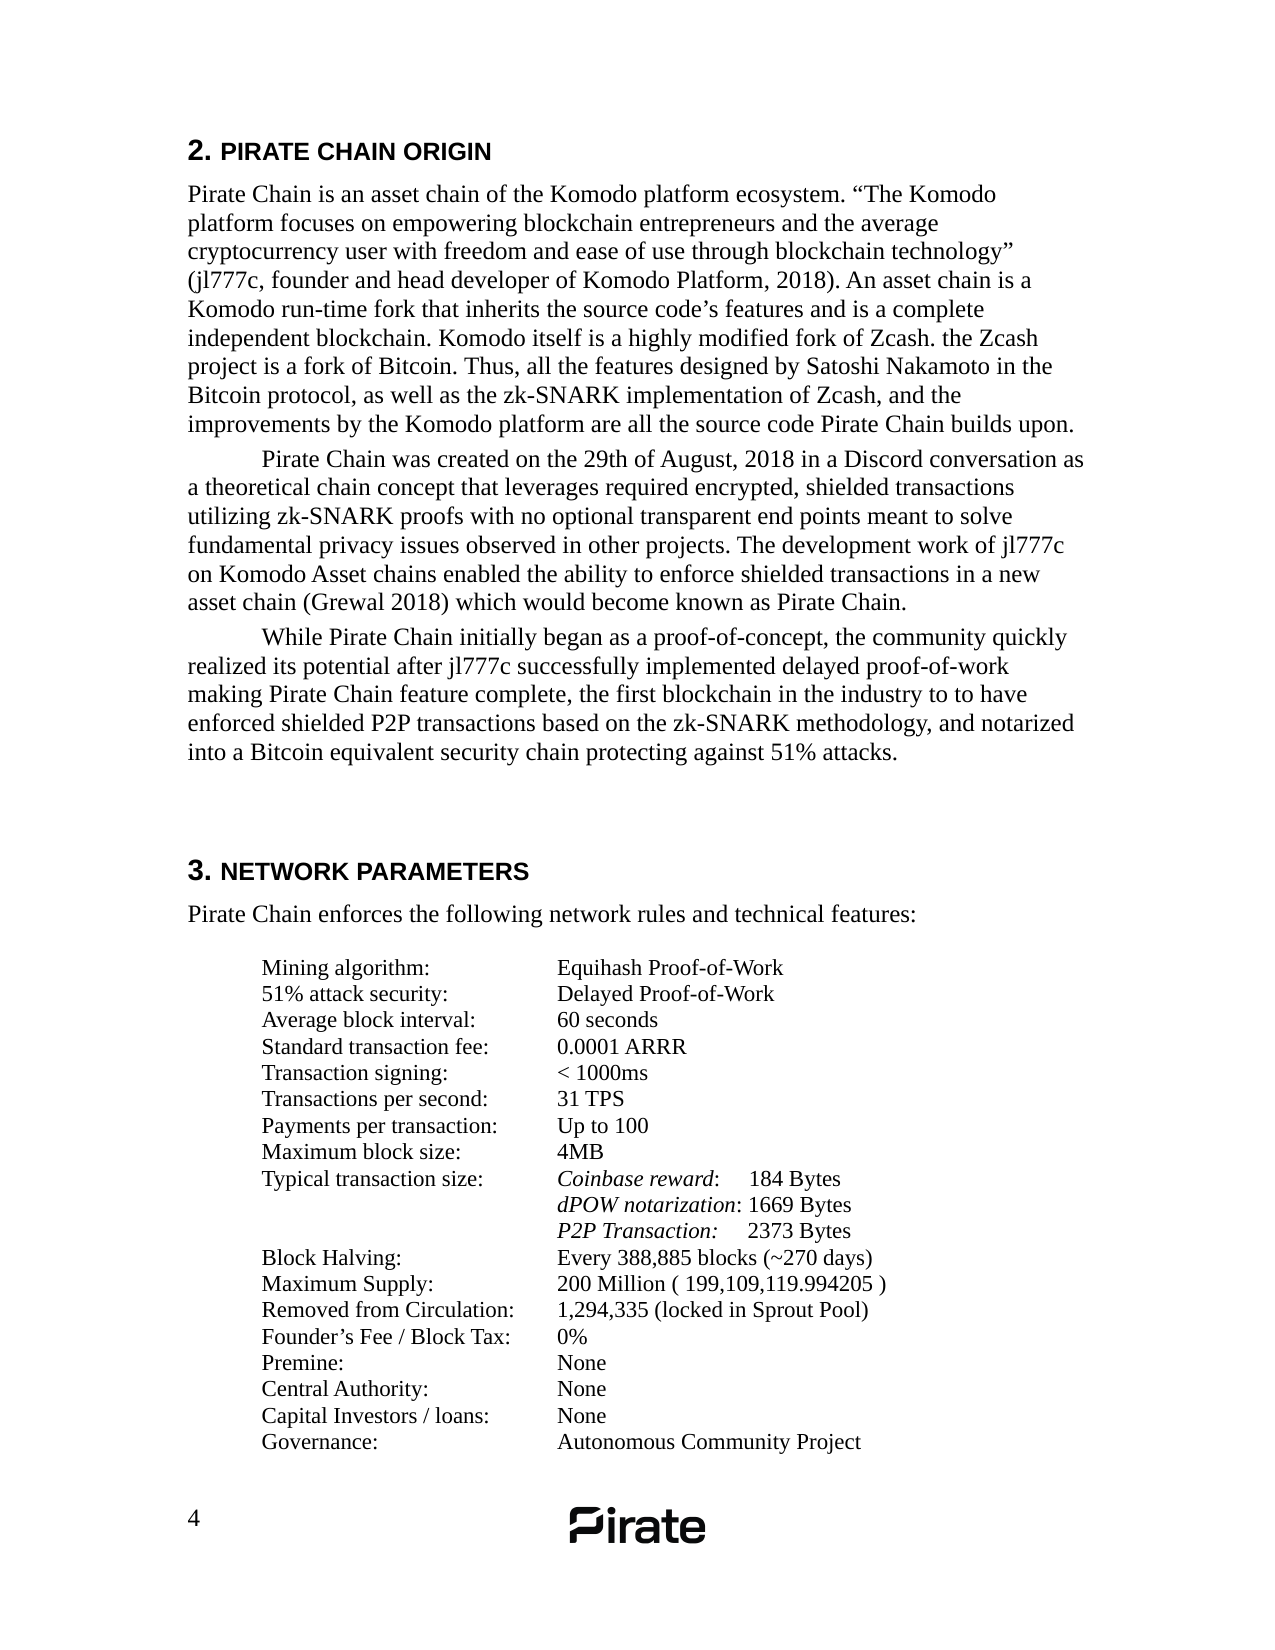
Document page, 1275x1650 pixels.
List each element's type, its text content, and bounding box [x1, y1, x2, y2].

text Transactions per second: 31 TPS [261, 1086, 1087, 1112]
text 51% attack security: Delayed Proof-of-Work [261, 980, 1087, 1006]
text Transaction signing: < 1000ms [261, 1059, 1087, 1086]
text Pirate Chain is an asset chain of the Komodo platform ecosystem. “The Komodo platform focuses on empowering blockchain entrepreneurs and the average cryptocurrency user with freedom and ease of use through blockchain technology” (jl777c, founder and head developer of Komodo Platform, 2018). An asset chain is a Komodo run-time fork that inherits the source code’s features and is a complete independent blockchain. Komodo itself is a highly modified fork of Zcash. the Zcash project is a fork of Bitcoin. Thus, all the features designed by Satoshi Nakamoto in the Bitcoin protocol, as well as the zk-SNARK implementation of Zcash, and the improvements by the Komodo platform are all the source code Pirate Chain builds upon. [187, 179, 1087, 438]
subtitle 3. NETWORK PARAMETERS [187, 852, 1087, 886]
text Capital Investors / loans: None Governance: Autonomous Community Project [261, 1402, 1087, 1454]
text Average block interval: 60 seconds [261, 1006, 1087, 1033]
text Payments per transaction: Up to 100 [261, 1112, 1087, 1138]
text P2P Transaction: 2373 Bytes Block Halving: Every 388,885 blocks (~270 days) Maximum Supply: 200 Million ( 199,109,119.994205 ) Removed from Circulation: 1,294,335 (locked in Sprout Pool) Founder’s Fee / Block Tax: 0% Premine: None Central Authority: None [261, 1217, 1087, 1402]
text While Pirate Chain initially began as a proof-of-concept, the community quickly realized its potential after jl777c successfully implemented delayed proof-of-work making Pirate Chain feature complete, the first blockchain in the industry to to have enforced shielded P2P transactions based on the zk-SNARK methodology, and notarized into a Bitcoin equivalent security chain protecting against 51% attacks. [187, 622, 1087, 766]
text Pirate Chain enforces the following network rules and technical features: [187, 899, 1087, 927]
picture [567, 1503, 708, 1547]
text dPOW notarization: 1669 Bytes [261, 1191, 1087, 1217]
text Pirate Chain was created on the 29th of August, 2018 in a Discord conversation as a theoretical chain concept that leverages required encrypted, shielded transactions utilizing zk-SNARK proofs with no optional transparent end points meant to solve fundamental privacy issues observed in other projects. The development work of jl777c on Komodo Asset chains enabled the ability to enforce shielded transactions in a new asset chain (Grewal 2018) which would become known as Pirate Chain. [187, 444, 1087, 616]
text Typical transaction size: Coinbase reward: 184 Bytes [261, 1164, 1087, 1191]
subtitle 2. PIRATE CHAIN ORIGIN [187, 133, 1087, 166]
text Mining algorithm: Equihash Proof-of-Work [261, 954, 1087, 980]
text Standard transaction fee: 0.0001 ARRR [261, 1033, 1087, 1059]
text Maximum block size: 4MB [261, 1138, 1087, 1164]
